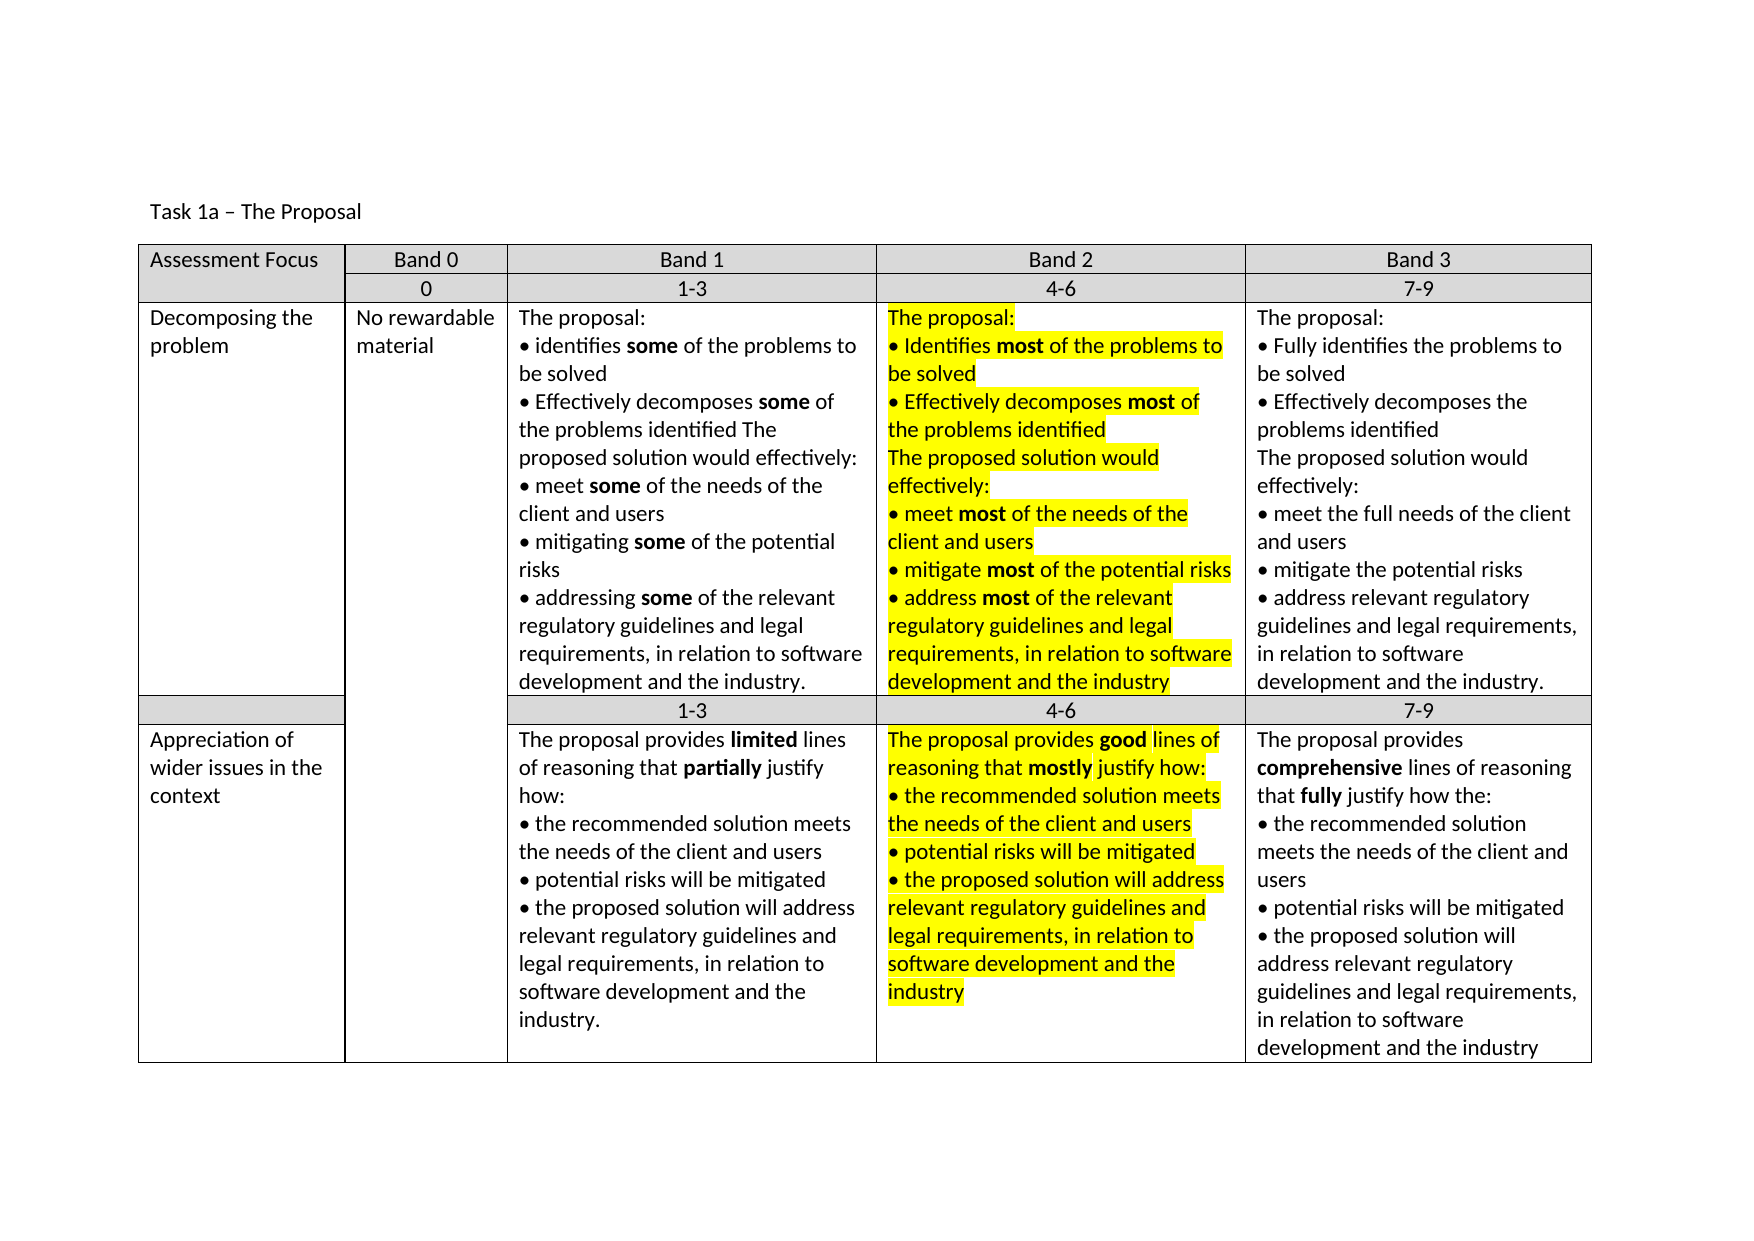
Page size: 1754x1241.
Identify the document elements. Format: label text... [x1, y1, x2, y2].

table_cell [139, 696, 344, 724]
table_header Band 2 [877, 245, 1245, 273]
table_cell The proposal: • Fully identifies the problems to be solved • Effectively decomposes the problems identified The proposed solution would effectively: • meet the full needs of the client and users • mitigate the potential risks • address relevant regulatory guidelines and legal requirements, in relation to software development and the industry. [1246, 303, 1591, 695]
table_header Band 0 [346, 245, 507, 273]
table_cell 0 [346, 274, 507, 302]
table_cell The proposal: • identifies some of the problems to be solved • Effectively decomposes some of the problems identified The proposed solution would effectively: • meet some of the needs of the client and users • mitigating some of the potential risks • addressing some of the relevant regulatory guidelines and legal requirements, in relation to software development and the industry. [508, 303, 876, 695]
table_cell 1-3 [508, 274, 876, 302]
table_header Band 3 [1246, 245, 1591, 273]
table_cell 1-3 [508, 696, 876, 724]
table_cell 4-6 [877, 696, 1245, 724]
text Task 1a – The Proposal [150, 197, 1604, 225]
table_cell No rewardable material [346, 303, 507, 1062]
table_cell The proposal provides good lines of reasoning that mostly justify how: • the recommended solution meets the needs of the client and users • potential risks will be mitigated • the proposed solution will address relevant regulatory guidelines and legal requirements, in relation to software development and the industry [877, 725, 1245, 1062]
table_header Assessment Focus [139, 245, 344, 302]
table_cell The proposal provides limited lines of reasoning that partially justify how: • the recommended solution meets the needs of the client and users • potential risks will be mitigated • the proposed solution will address relevant regulatory guidelines and legal requirements, in relation to software development and the industry. [508, 725, 876, 1062]
table_cell 4-6 [877, 274, 1245, 302]
table_cell Decomposing the problem [139, 303, 344, 695]
table_cell 7-9 [1246, 696, 1591, 724]
table_header Band 1 [508, 245, 876, 273]
table_cell Appreciation of wider issues in the context [139, 725, 344, 1062]
table_cell The proposal provides comprehensive lines of reasoning that fully justify how the: • the recommended solution meets the needs of the client and users • potential risks will be mitigated • the proposed solution will address relevant regulatory guidelines and legal requirements, in relation to software development and the industry [1246, 725, 1591, 1062]
table_cell The proposal: • Identifies most of the problems to be solved • Effectively decomposes most of the problems identified The proposed solution would effectively: • meet most of the needs of the client and users • mitigate most of the potential risks • address most of the relevant regulatory guidelines and legal requirements, in relation to software development and the industry [877, 303, 1245, 695]
table_cell 7-9 [1246, 274, 1591, 302]
